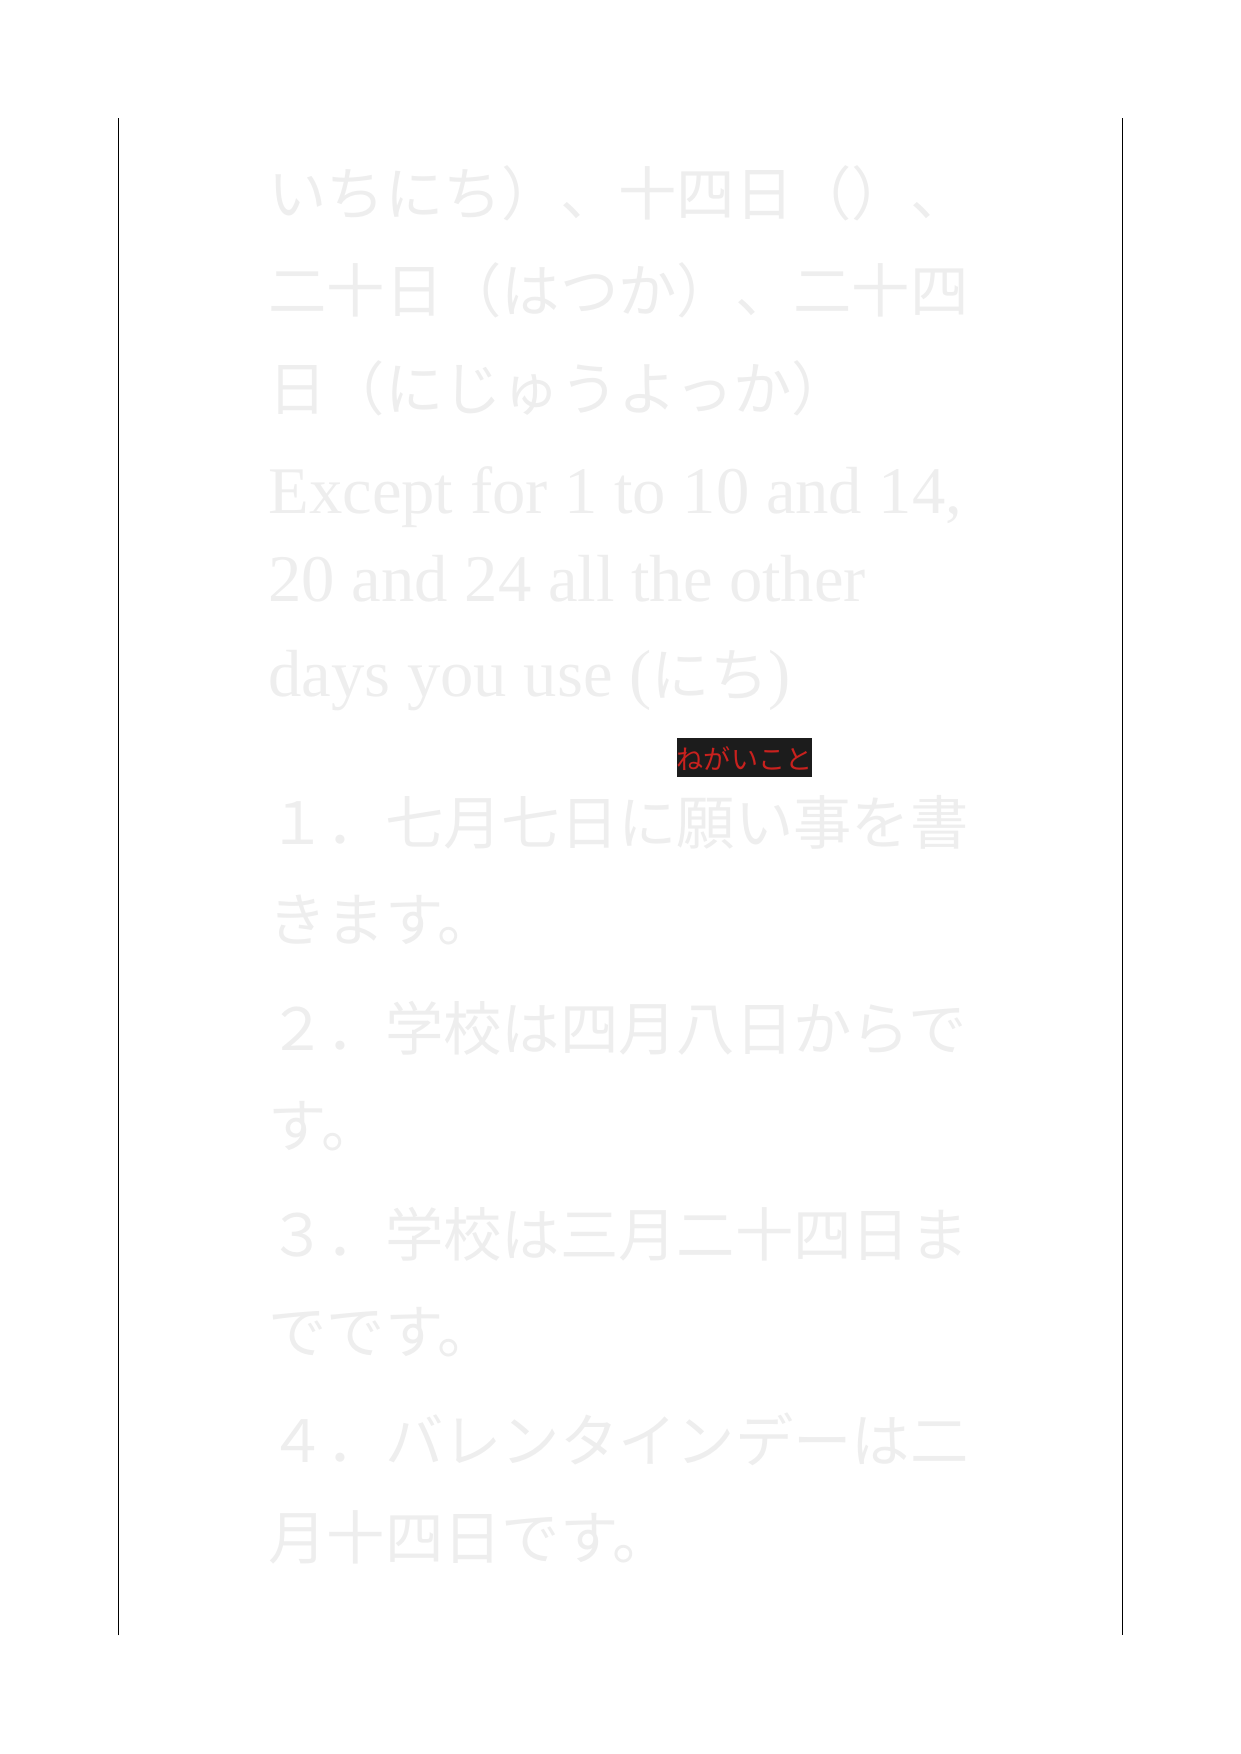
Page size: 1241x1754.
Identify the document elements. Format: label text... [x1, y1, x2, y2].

text いちにち）、十四日（）、二十日（はつか）、二十四日（にじゅうよっか） [268, 148, 972, 427]
text ４．バレンタインデーは二月十四日です。 [268, 1395, 972, 1577]
text ３．学校は三月二十四日までです。 [268, 1189, 972, 1371]
text ２．学校は四月八日からです。 [268, 983, 972, 1164]
text Except for 1 to 10 and 14, 20 and 24 all the other days you use (にち) [268, 451, 972, 713]
text １．七月七日に願い事ねがいことを書きます。 [268, 738, 972, 958]
